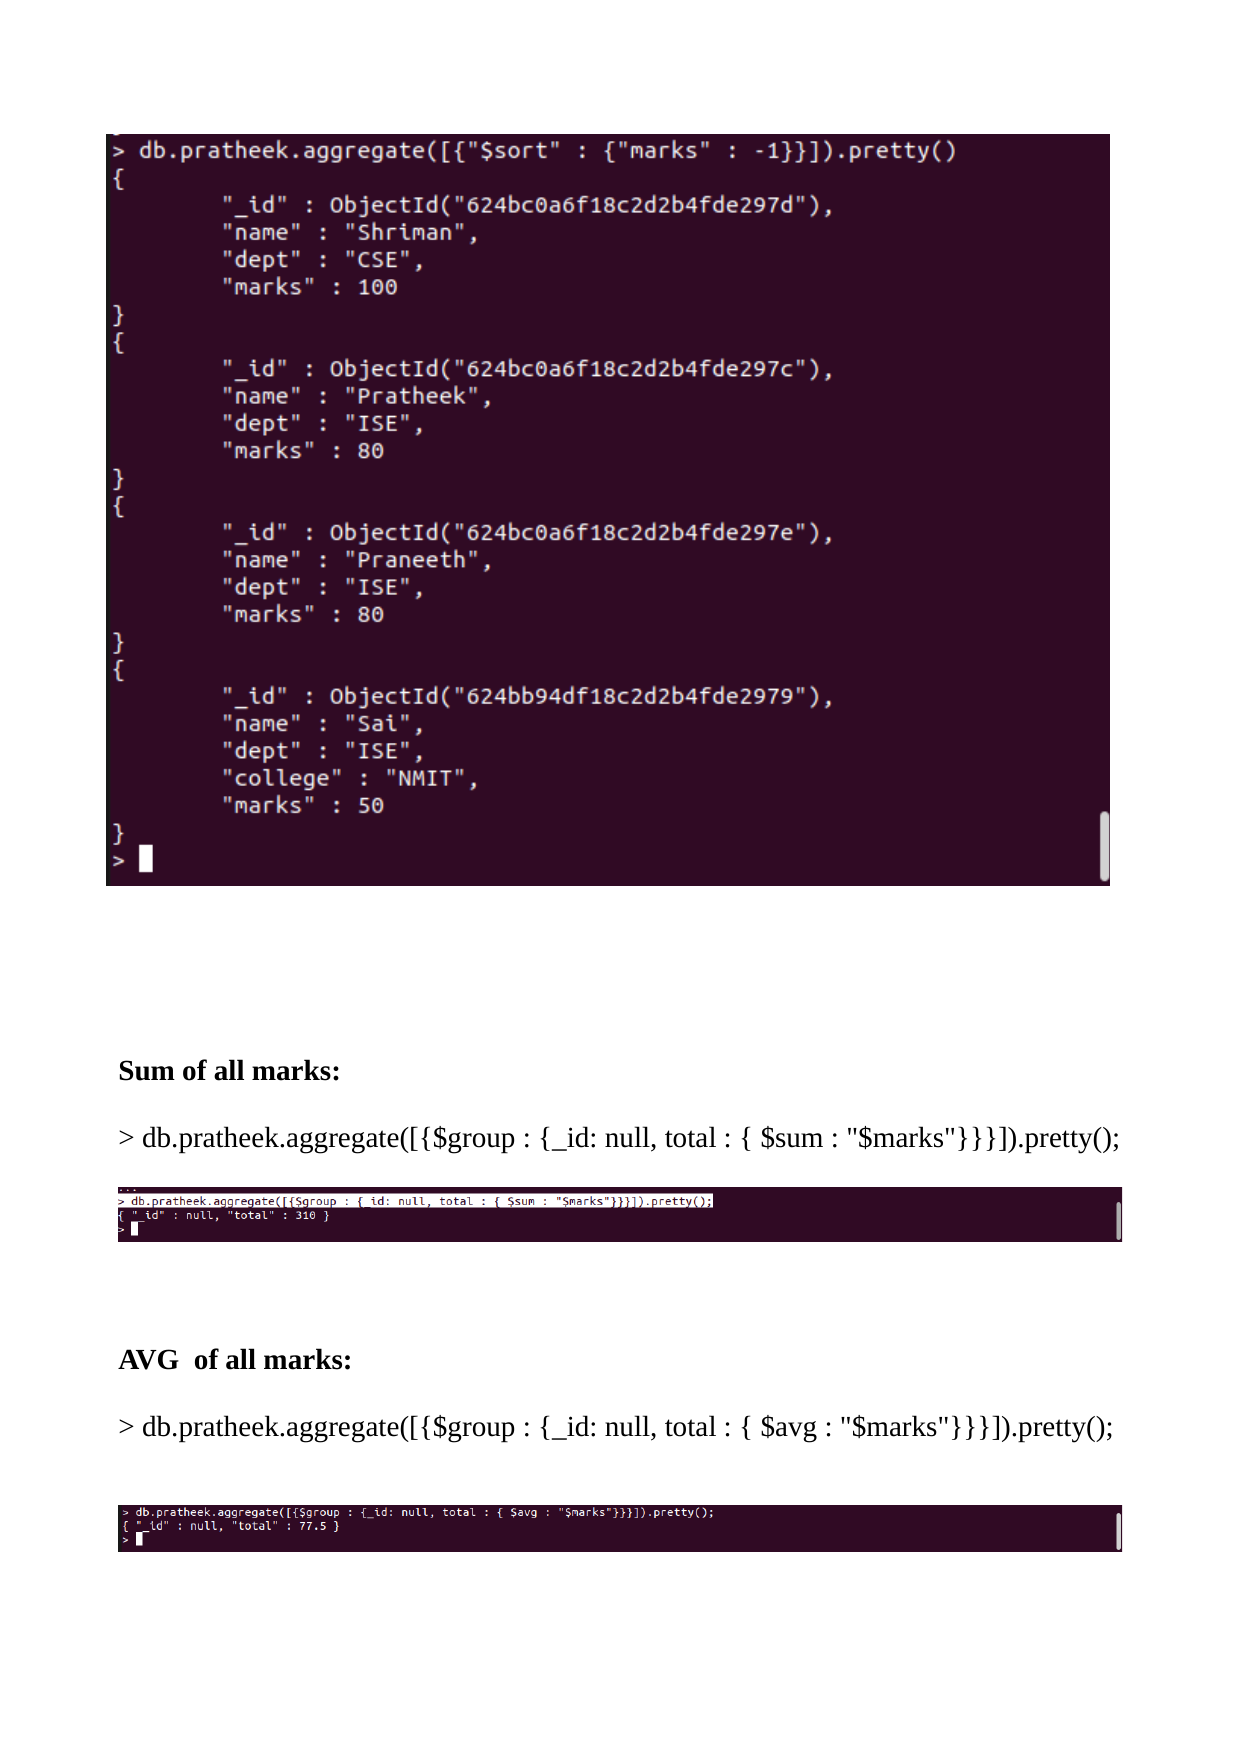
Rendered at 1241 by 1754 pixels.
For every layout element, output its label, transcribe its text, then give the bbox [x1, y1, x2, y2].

text AVG of all marks: [118, 1342, 1122, 1409]
picture [118, 1187, 1123, 1242]
text > db.pratheek.aggregate([{$group : {_id: null, total : { $avg : "$marks"}}}]).pretty(); [118, 1409, 1122, 1443]
text Sum of all marks: [118, 1053, 1122, 1087]
picture [118, 1505, 1123, 1552]
text > db.pratheek.aggregate([{$group : {_id: null, total : { $sum : "$marks"}}}]).pretty(); [118, 1121, 1122, 1154]
picture [106, 134, 1110, 886]
